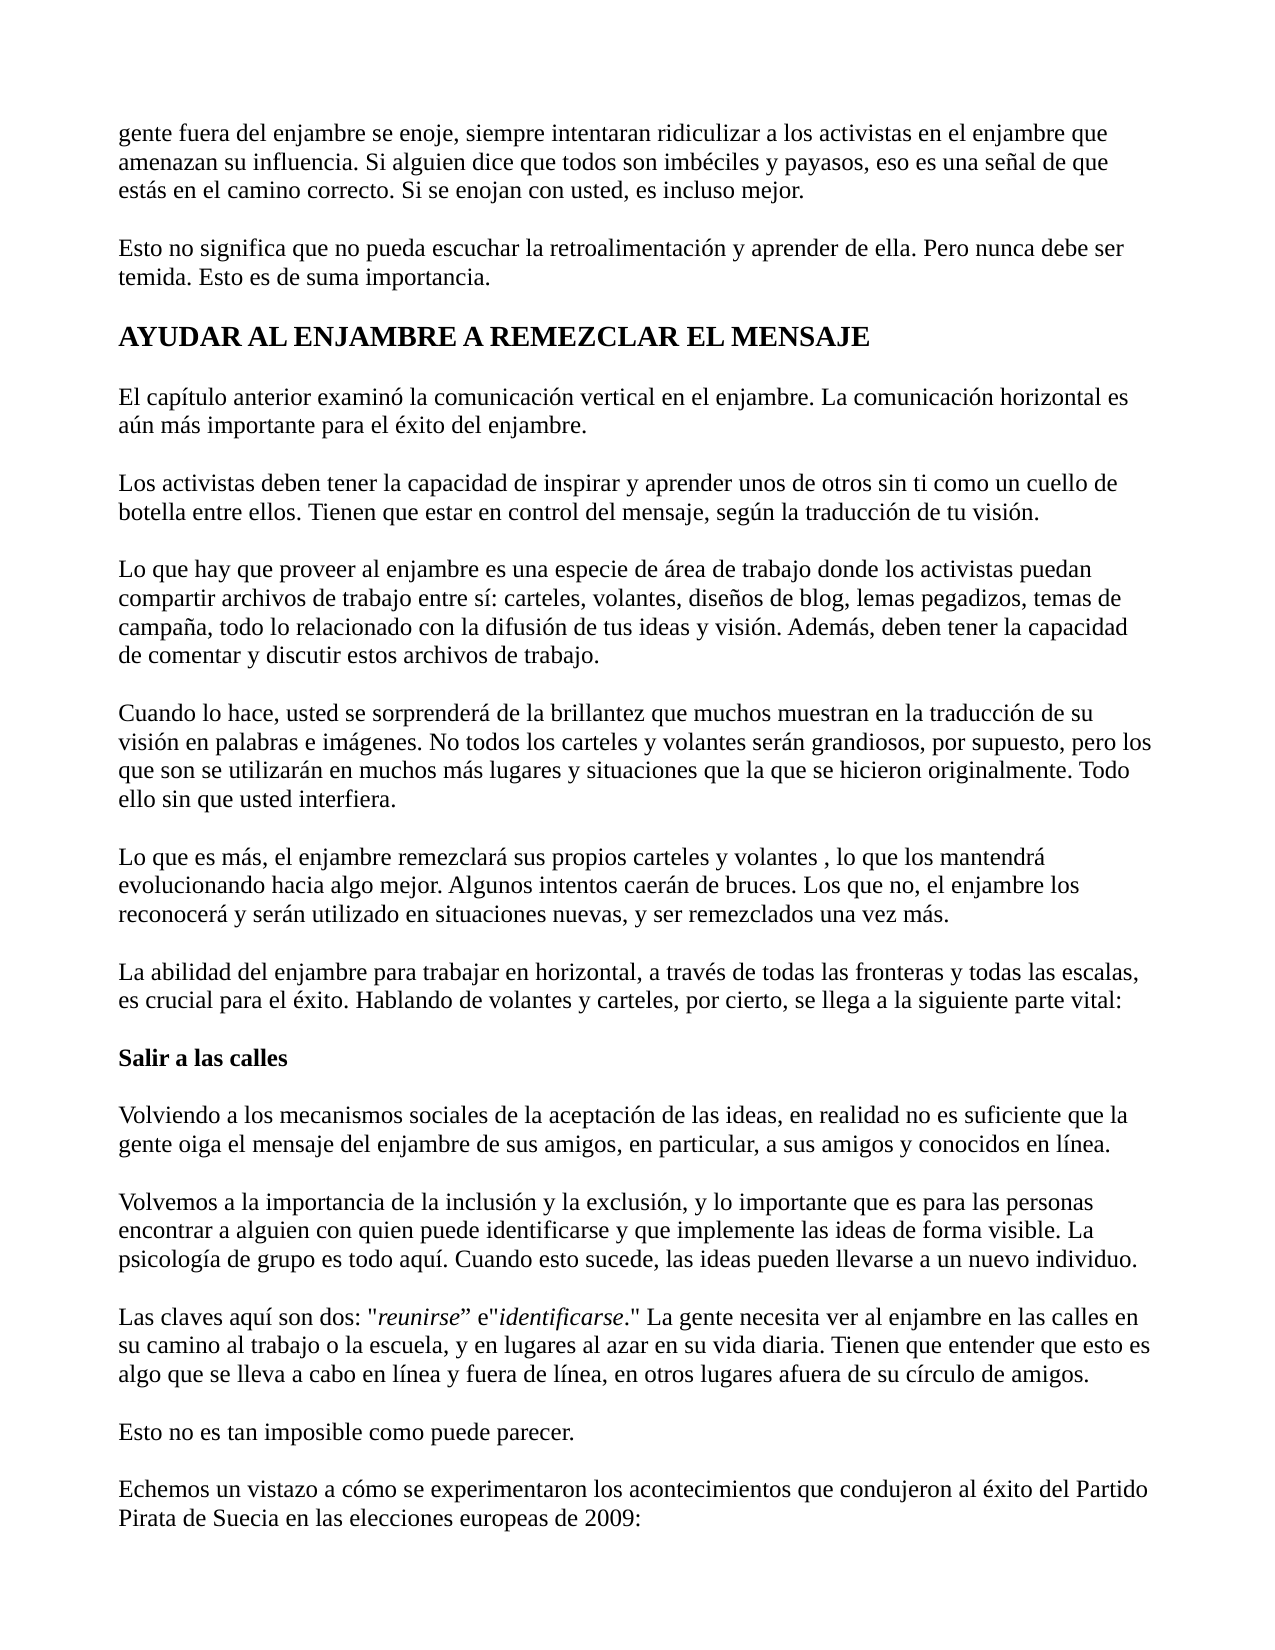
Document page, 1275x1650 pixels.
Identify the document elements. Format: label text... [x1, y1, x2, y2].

text AYUDAR AL ENJAMBRE A REMEZCLAR EL MENSAJE El capítulo anterior examinó la comunicación vertical en el enjambre. La comunicación horizontal es aún más importante para el éxito del enjambre. Los activistas deben tener la capacidad de inspirar y aprender unos de otros sin ti como un cuello de botella entre ellos. Tienen que estar en control del mensaje, según la traducción de tu visión. Lo que hay que proveer al enjambre es una especie de área de trabajo donde los activistas puedan compartir archivos de trabajo entre sí: carteles, volantes, diseños de blog, lemas pegadizos, temas de campaña, todo lo relacionado con la difusión de tus ideas y visión. Además, deben tener la capacidad de comentar y discutir estos archivos de trabajo. Cuando lo hace, usted se sorprenderá de la brillantez que muchos muestran en la traducción de su visión en palabras e imágenes. No todos los carteles y volantes serán grandiosos, por supuesto, pero los que son se utilizarán en muchos más lugares y situaciones que la que se hicieron originalmente. Todo ello sin que usted interfiera. Lo que es más, el enjambre remezclará sus propios carteles y volantes , lo que los mantendrá evolucionando hacia algo mejor. Algunos intentos caerán de bruces. Los que no, el enjambre los reconocerá y serán utilizado en situaciones nuevas, y ser remezclados una vez más. La abilidad del enjambre para trabajar en horizontal, a través de todas las fronteras y todas las escalas, es crucial para el éxito. Hablando de volantes y carteles, por cierto, se llega a la siguiente parte vital: Salir a las calles Volviendo a los mecanismos sociales de la aceptación de las ideas, en realidad no es suficiente que la gente oiga el mensaje del enjambre de sus amigos, en particular, a sus amigos y conocidos en línea. Volvemos a la importancia de la inclusión y la exclusión, y lo importante que es para las personas encontrar a alguien con quien puede identificarse y que implemente las ideas de forma visible. La psicología de grupo es todo aquí. Cuando esto sucede, las ideas pueden llevarse a un nuevo individuo. Las claves aquí son dos: "reunirse” e"identificarse." La gente necesita ver al enjambre en las calles en su camino al trabajo o la escuela, y en lugares al azar en su vida diaria. Tienen que entender que esto es algo que se lleva a cabo en línea y fuera de línea, en otros lugares afuera de su círculo de amigos. Esto no es tan imposible como puede parecer. Echemos un vistazo a cómo se experimentaron los acontecimientos que condujeron al éxito del Partido Pirata de Suecia en las elecciones europeas de 2009: [118, 291, 1157, 1532]
text gente fuera del enjambre se enoje, siempre intentaran ridiculizar a los activistas en el enjambre que amenazan su influencia. Si alguien dice que todos son imbéciles y payasos, eso es una señal de que estás en el camino correcto. Si se enojan con usted, es incluso mejor. Esto no significa que no pueda escuchar la retroalimentación y aprender de ella. Pero nunca debe ser temida. Esto es de suma importancia. [118, 118, 1157, 291]
